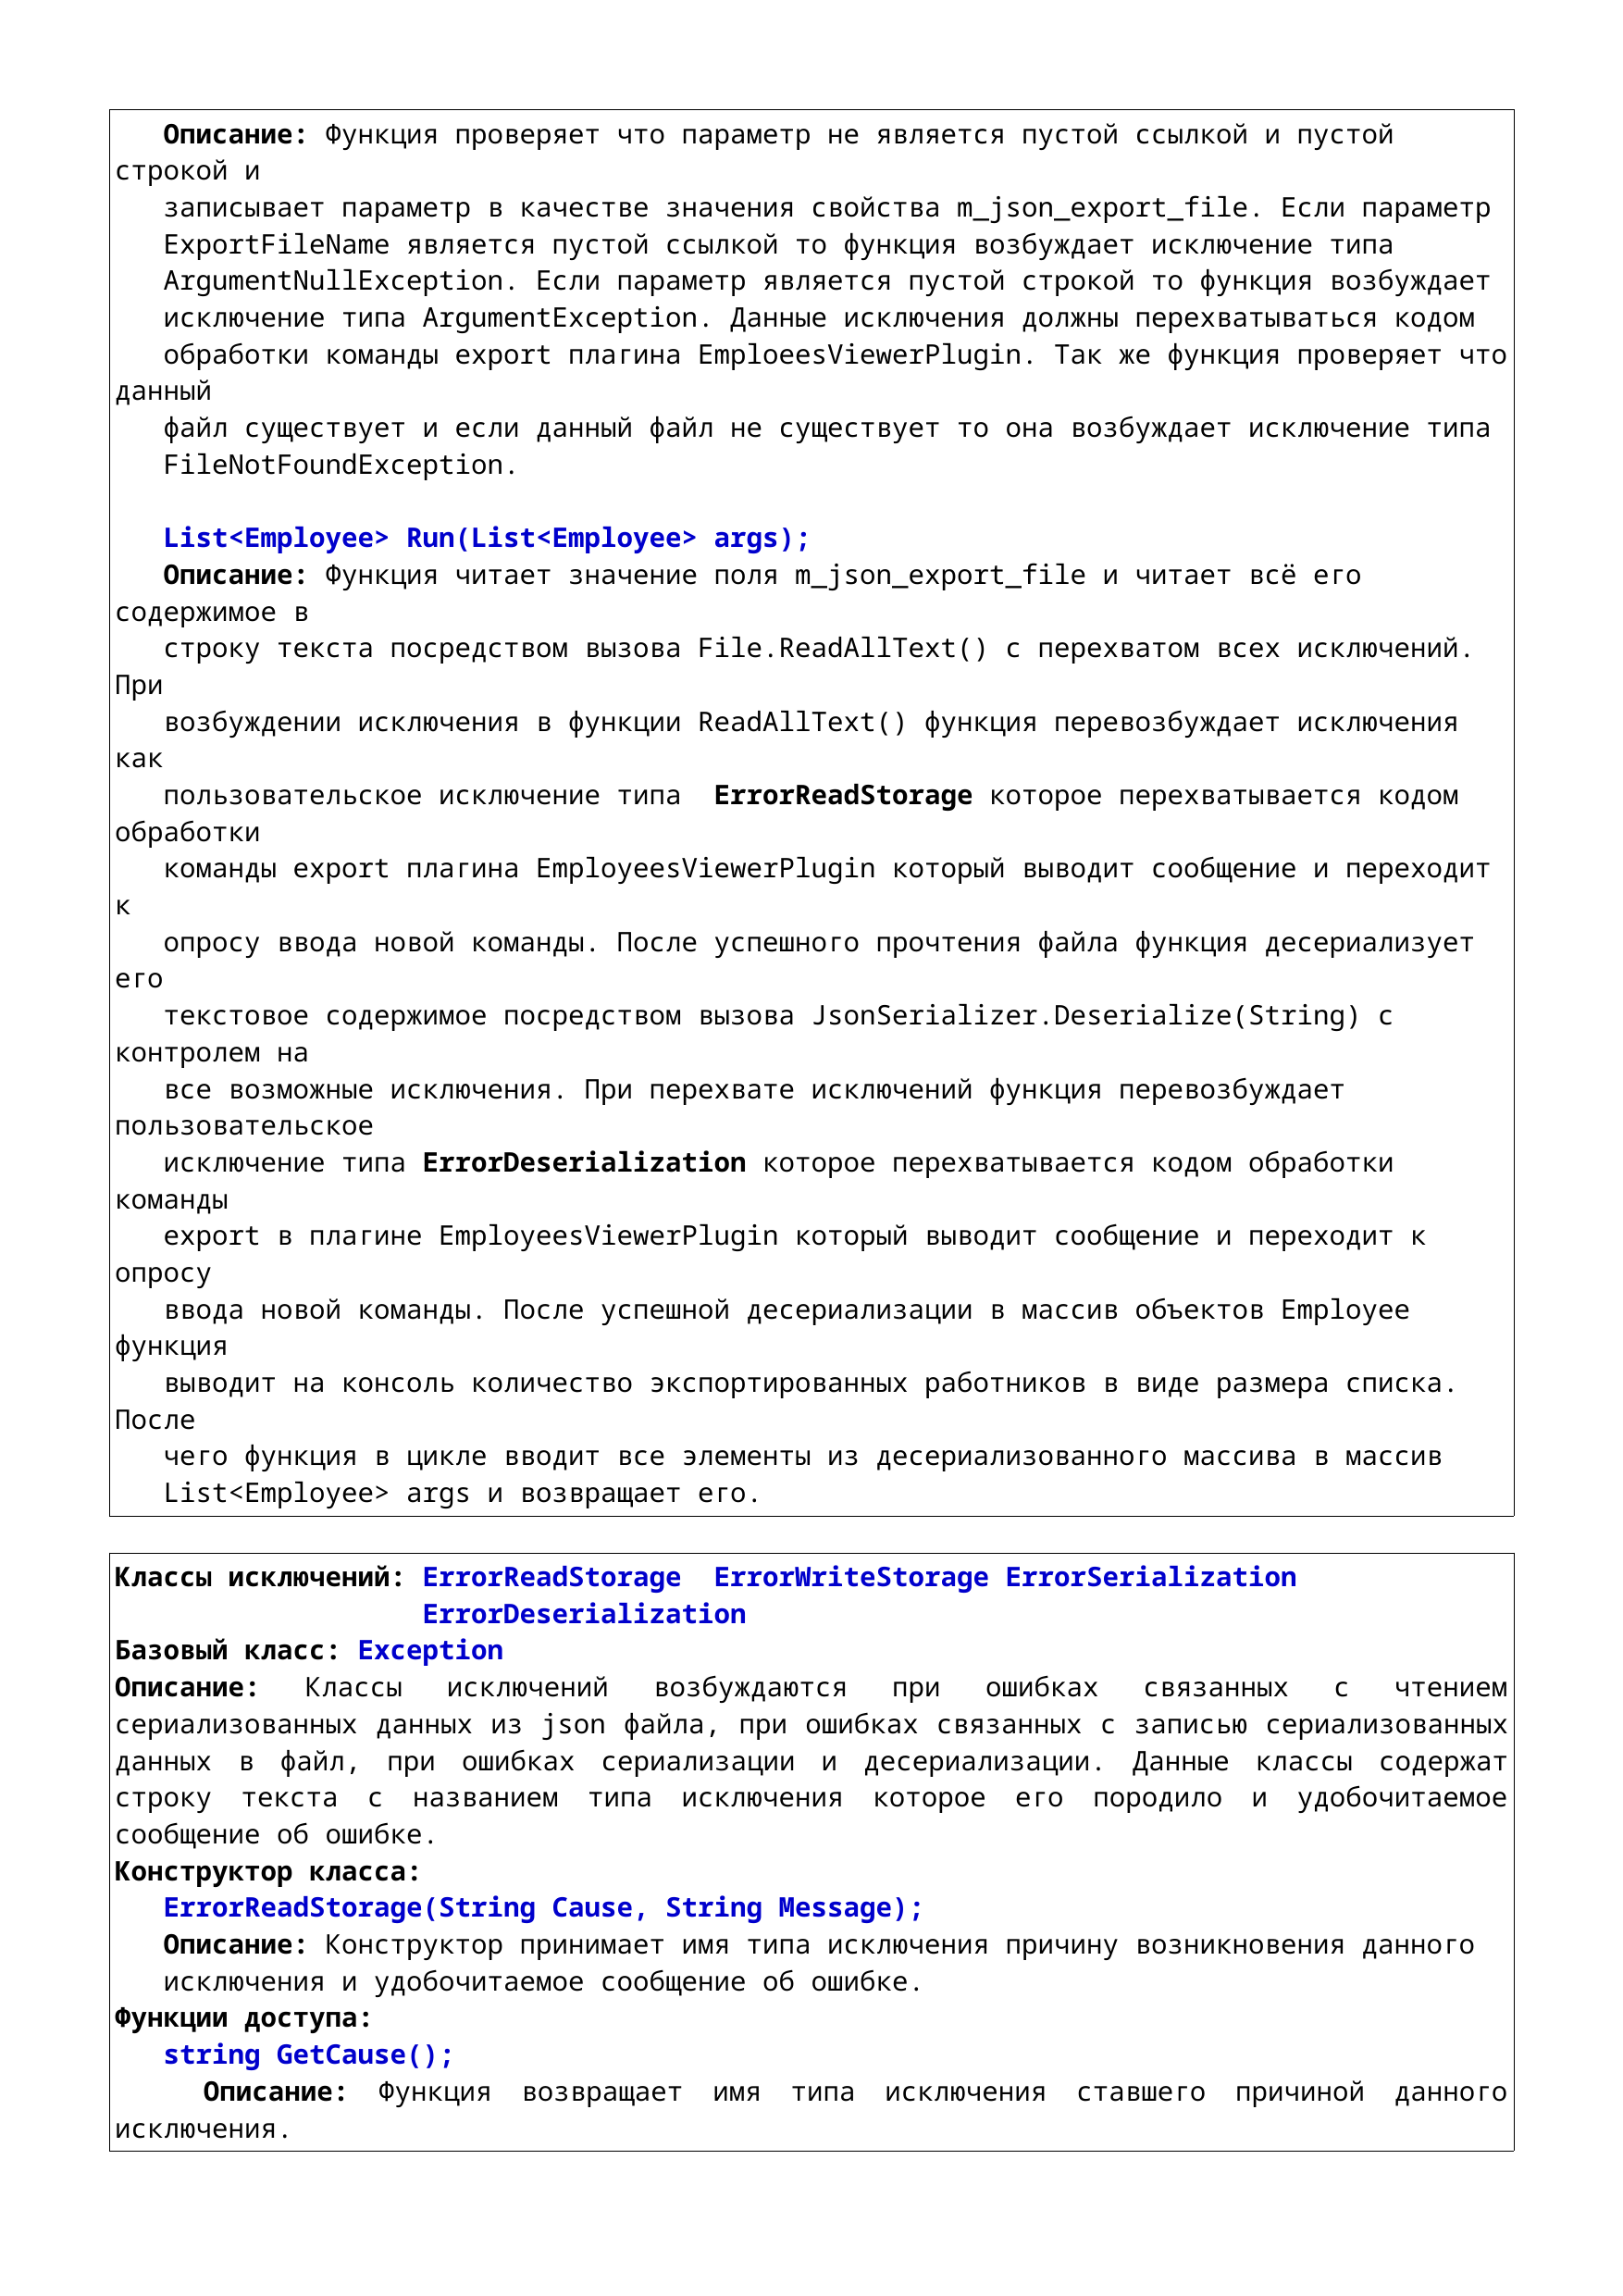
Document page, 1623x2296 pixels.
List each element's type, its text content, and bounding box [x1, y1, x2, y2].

table_header Классы исключений: ErrorReadStorage ErrorWriteStorage ErrorSerialization ErrorDeserialization Базовый класс: Exception Описание: Классы исключений возбуждаются при ошибках связанных с чтением сериализованных данных из json файла, при ошибках связанных с записью сериализованных данных в файл, при ошибках сериализации и десериализации. Данные классы содержат строку текста с названием типа исключения которое его породило и удобочитаемое сообщение об ошибке. Конструктор класса: ErrorReadStorage(String Cause, String Message); Описание: Конструктор принимает имя типа исключения причину возникновения данного исключения и удобочитаемое сообщение об ошибке. Функции доступа: string GetCause(); Описание: Функция возвращает имя типа исключения ставшего причиной данного исключения. [110, 1554, 1514, 2151]
table_header Описание: Функция проверяет что параметр не является пустой ссылкой и пустой строкой и записывает параметр в качестве значения свойства m_json_export_file. Если параметр ExportFileName является пустой ссылкой то функция возбуждает исключение типа ArgumentNullException. Если параметр является пустой строкой то функция возбуждает исключение типа ArgumentException. Данные исключения должны перехватываться кодом обработки команды export плагина EmploeesViewerPlugin. Так же функция проверяет что данный файл существует и если данный файл не существует то она возбуждает исключение типа FileNotFoundException. List<Employee> Run(List<Employee> args); Описание: Функция читает значение поля m_json_export_file и читает всё его содержимое в строку текста посредством вызова File.ReadAllText() с перехватом всех исключений. При возбуждении исключения в функции ReadAllText() функция перевозбуждает исключения как пользовательское исключение типа ErrorReadStorage которое перехватывается кодом обработки команды export плагина EmployeesViewerPlugin который выводит сообщение и переходит к опросу ввода новой команды. После успешного прочтения файла функция десериализует его текстовое содержимое посредством вызова JsonSerializer.Deserialize(String) с контролем на все возможные исключения. При перехвате исключений функция перевозбуждает пользовательское исключение типа ErrorDeserialization которое перехватывается кодом обработки команды export в плагине EmployeesViewerPlugin который выводит сообщение и переходит к опросу ввода новой команды. После успешной десериализации в массив объектов Employee функция выводит на консоль количество экспортированных работников в виде размера списка. После чего функция в цикле вводит все элементы из десериализованного массива в массив List<Employee> args и возвращает его. [110, 110, 1514, 1516]
